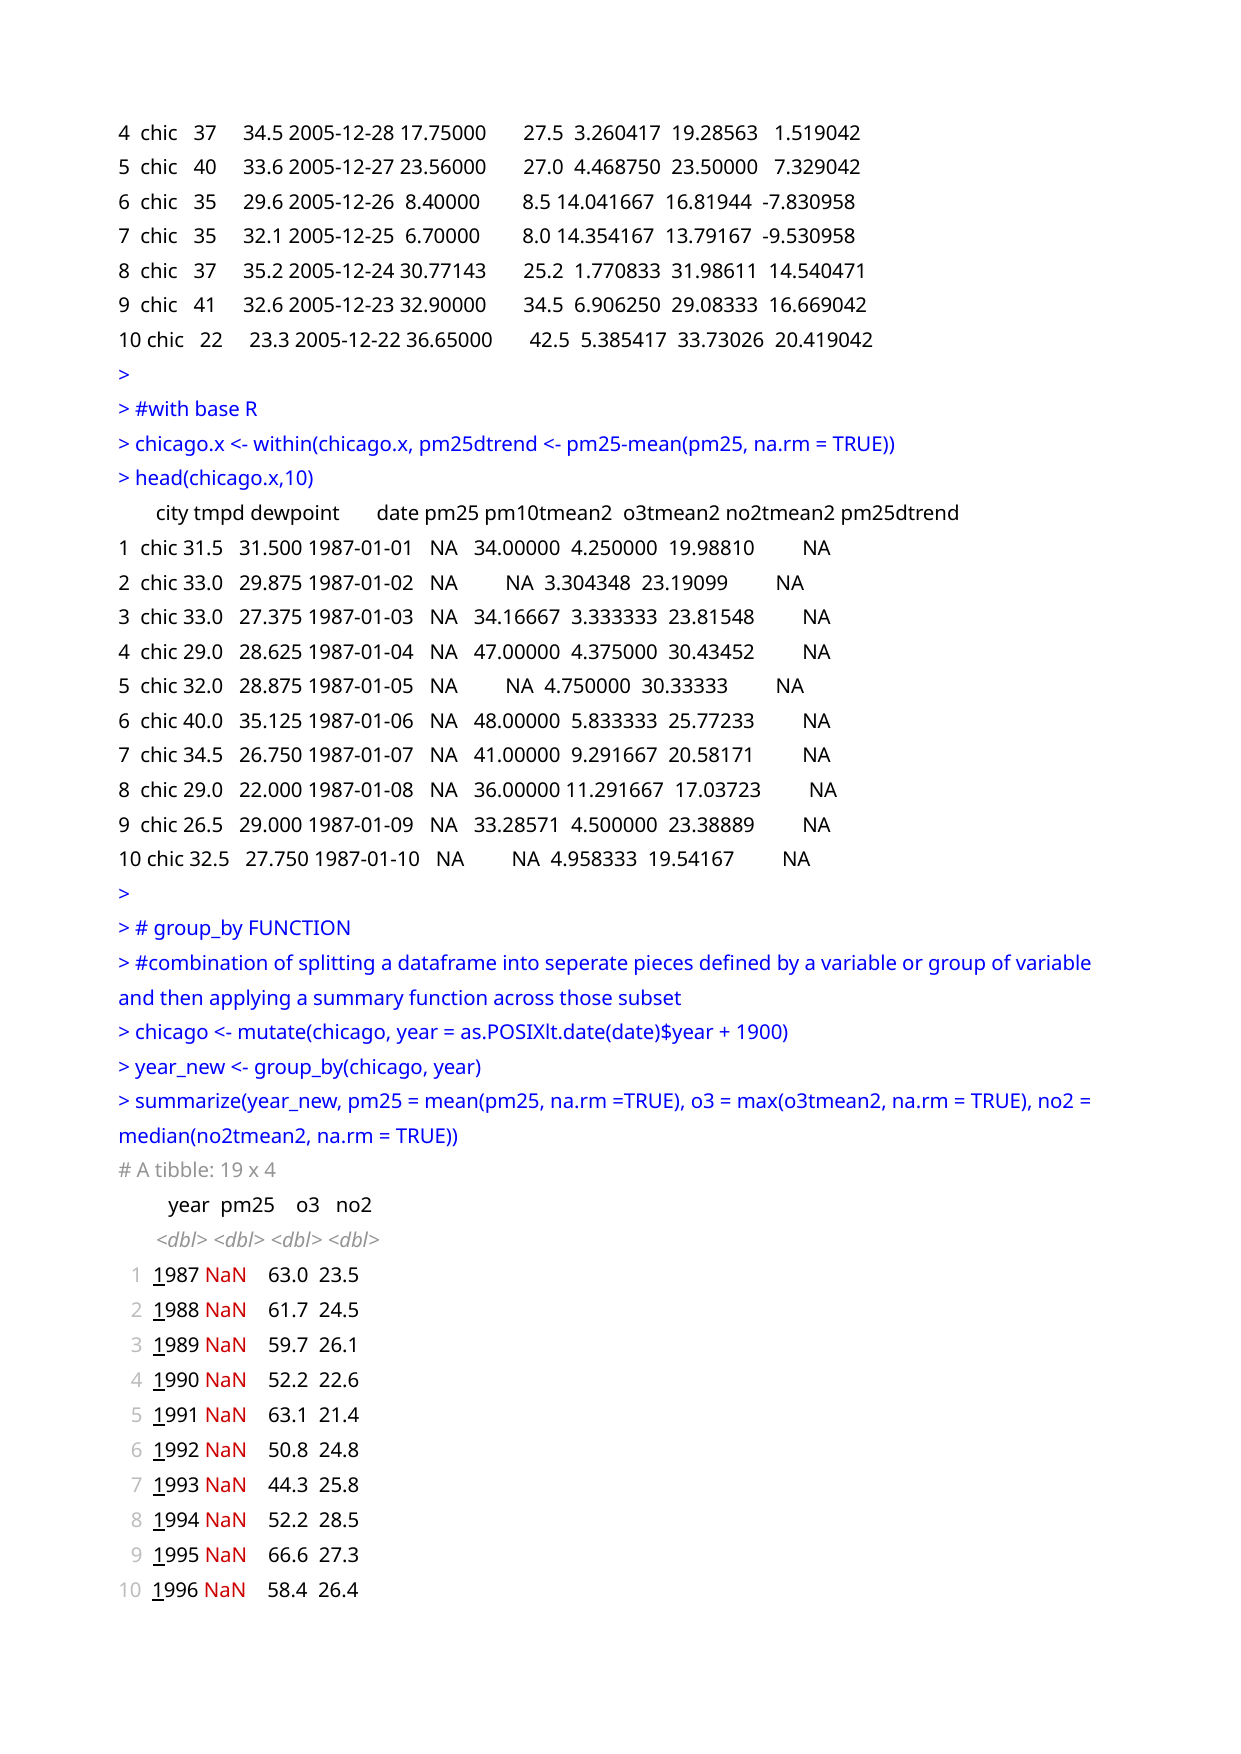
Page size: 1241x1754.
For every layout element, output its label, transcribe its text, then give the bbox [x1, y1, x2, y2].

text > summarize(year_new, pm25 = mean(pm25, na.rm =TRUE), o3 = max(o3tmean2, na.rm = TRUE), no2 = median(no2tmean2, na.rm = TRUE)) [118, 1087, 1122, 1149]
text 5 1991 NaN 63.1 21.4 [118, 1401, 1122, 1429]
text 9 1995 NaN 66.6 27.3 [118, 1541, 1122, 1569]
text 10 1996 NaN 58.4 26.4 [118, 1576, 1122, 1603]
text 5 chic 32.0 28.875 1987-01-05 NA NA 4.750000 30.33333 NA [118, 672, 1122, 699]
text 7 chic 34.5 26.750 1987-01-07 NA 41.00000 9.291667 20.58171 NA [118, 741, 1122, 769]
text > [118, 879, 1122, 907]
text > head(chicago.x,10) [118, 464, 1122, 492]
text > year_new <- group_by(chicago, year) [118, 1052, 1122, 1080]
text 1 chic 31.5 31.500 1987-01-01 NA 34.00000 4.250000 19.98810 NA [118, 533, 1122, 561]
text 6 chic 40.0 35.125 1987-01-06 NA 48.00000 5.833333 25.77233 NA [118, 706, 1122, 734]
text # A tibble: 19 x 4 [118, 1156, 1122, 1184]
text 3 chic 33.0 27.375 1987-01-03 NA 34.16667 3.333333 23.81548 NA [118, 603, 1122, 630]
text 6 1992 NaN 50.8 24.8 [118, 1436, 1122, 1464]
text 9 chic 41 32.6 2005-12-23 32.90000 34.5 6.906250 29.08333 16.669042 [118, 291, 1122, 319]
text 8 chic 29.0 22.000 1987-01-08 NA 36.00000 11.291667 17.03723 NA [118, 776, 1122, 803]
text > chicago.x <- within(chicago.x, pm25dtrend <- pm25-mean(pm25, na.rm = TRUE)) [118, 429, 1122, 457]
text 3 1989 NaN 59.7 26.1 [118, 1331, 1122, 1359]
text 6 chic 35 29.6 2005-12-26 8.40000 8.5 14.041667 16.81944 -7.830958 [118, 187, 1122, 215]
text > [118, 360, 1122, 388]
text 2 1988 NaN 61.7 24.5 [118, 1296, 1122, 1324]
text 4 1990 NaN 52.2 22.6 [118, 1366, 1122, 1394]
text 1 1987 NaN 63.0 23.5 [118, 1261, 1122, 1289]
text 5 chic 40 33.6 2005-12-27 23.56000 27.0 4.468750 23.50000 7.329042 [118, 153, 1122, 180]
text 7 1993 NaN 44.3 25.8 [118, 1471, 1122, 1499]
text > #with base R [118, 395, 1122, 422]
text 4 chic 29.0 28.625 1987-01-04 NA 47.00000 4.375000 30.43452 NA [118, 637, 1122, 665]
text 8 chic 37 35.2 2005-12-24 30.77143 25.2 1.770833 31.98611 14.540471 [118, 256, 1122, 284]
text > #combination of splitting a dataframe into seperate pieces defined by a variable or group of variable and then applying a summary function across those subset [118, 948, 1122, 1011]
text 9 chic 26.5 29.000 1987-01-09 NA 33.28571 4.500000 23.38889 NA [118, 810, 1122, 838]
text <dbl> <dbl> <dbl> <dbl> [118, 1226, 1122, 1254]
text 7 chic 35 32.1 2005-12-25 6.70000 8.0 14.354167 13.79167 -9.530958 [118, 222, 1122, 249]
text 8 1994 NaN 52.2 28.5 [118, 1506, 1122, 1534]
text > chicago <- mutate(chicago, year = as.POSIXlt.date(date)$year + 1900) [118, 1018, 1122, 1045]
text city tmpd dewpoint date pm25 pm10tmean2 o3tmean2 no2tmean2 pm25dtrend [118, 498, 1122, 527]
text year pm25 o3 no2 [118, 1191, 1122, 1219]
text > # group_by FUNCTION [118, 914, 1122, 942]
text 4 chic 37 34.5 2005-12-28 17.75000 27.5 3.260417 19.28563 1.519042 [118, 118, 1122, 146]
text 10 chic 22 23.3 2005-12-22 36.65000 42.5 5.385417 33.73026 20.419042 [118, 326, 1122, 353]
text 2 chic 33.0 29.875 1987-01-02 NA NA 3.304348 23.19099 NA [118, 568, 1122, 596]
text 10 chic 32.5 27.750 1987-01-10 NA NA 4.958333 19.54167 NA [118, 845, 1122, 872]
